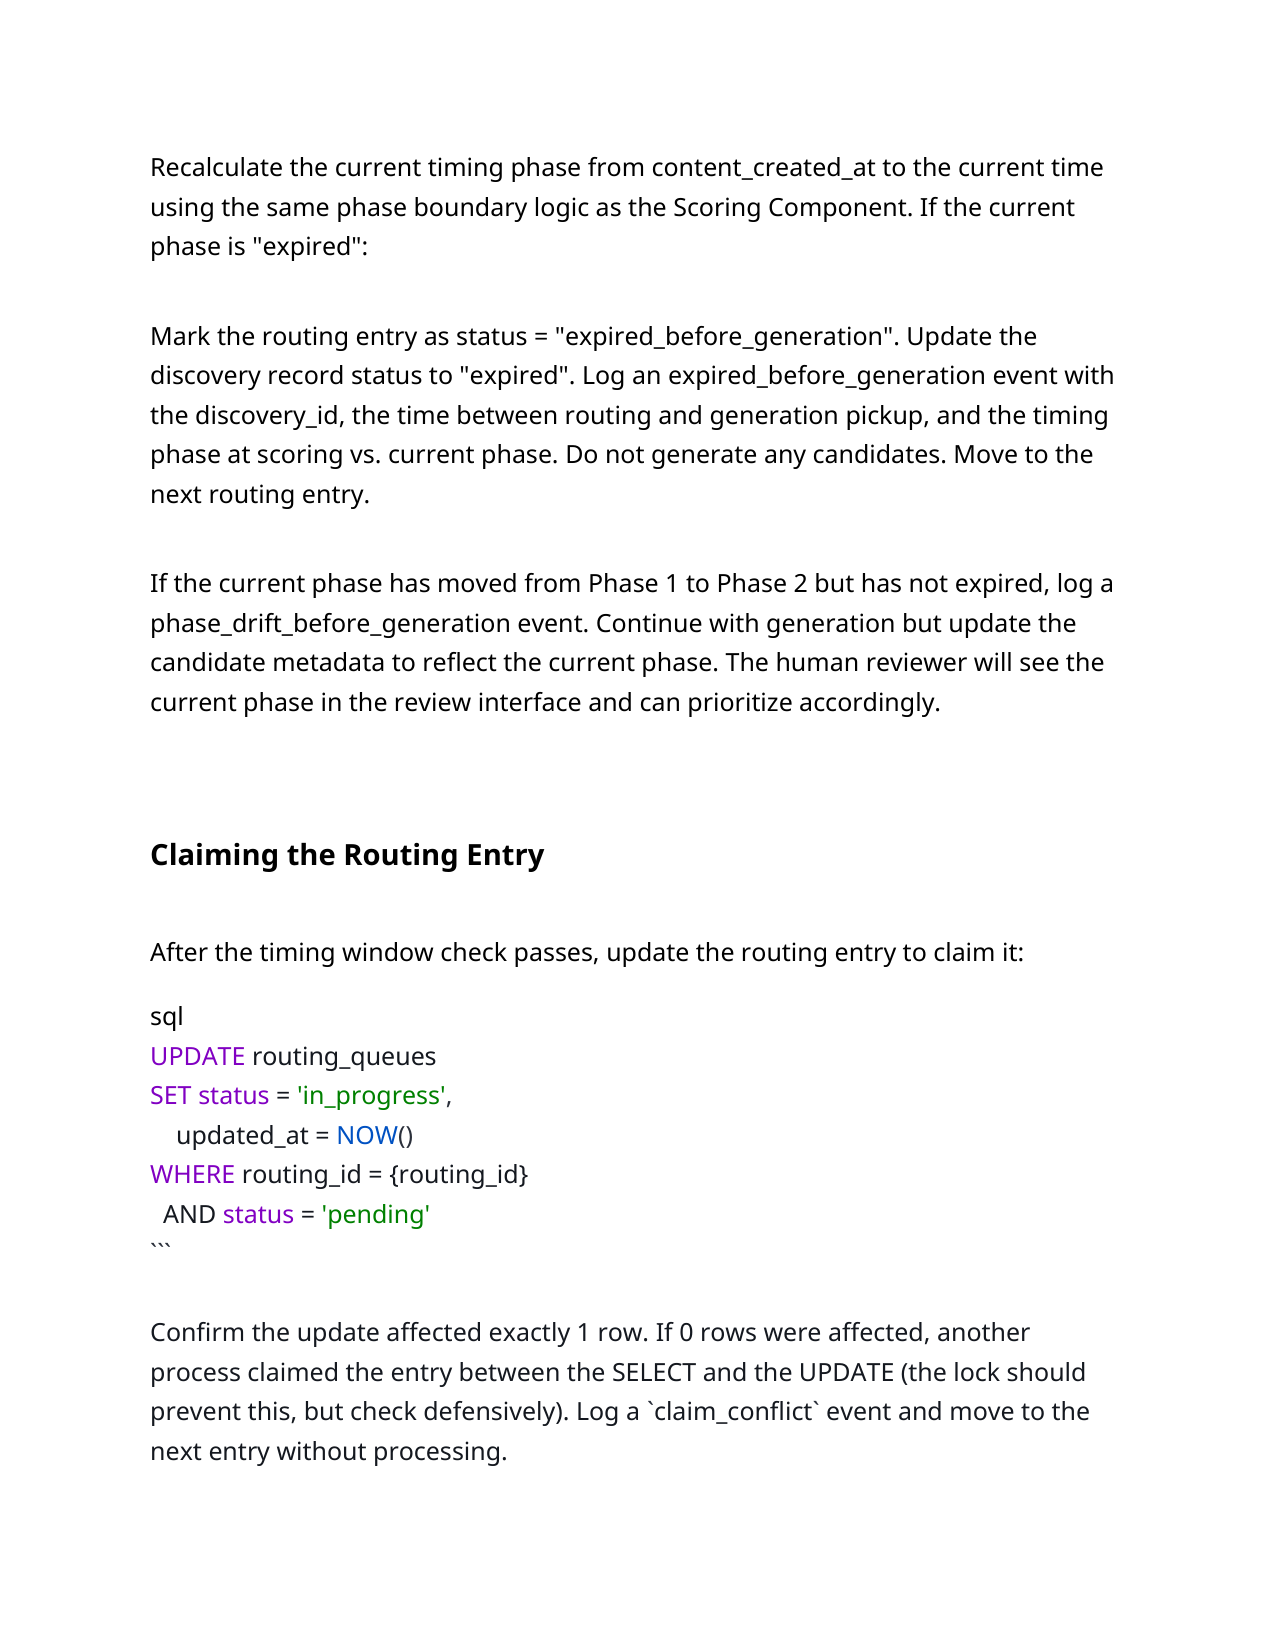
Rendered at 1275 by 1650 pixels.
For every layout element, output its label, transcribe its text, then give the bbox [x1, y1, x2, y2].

text If the current phase has moved from Phase 1 to Phase 2 but has not expired, log a phase_drift_before_generation event. Continue with generation but update the candidate metadata to reflect the current phase. The human reviewer will see the current phase in the review interface and can prioritize accordingly. [150, 566, 1125, 718]
text After the timing window check passes, update the routing entry to claim it: [150, 934, 1125, 968]
text Mark the routing entry as status = "expired_before_generation". Update the discovery record status to "expired". Log an expired_before_generation event with the discovery_id, the time between routing and generation pickup, and the timing phase at scoring vs. current phase. Do not generate any candidates. Move to the next routing entry. [150, 318, 1125, 510]
text UPDATE routing_queues SET status = 'in_progress', updated_at = NOW() WHERE routing_id = {routing_id} AND status = 'pending' ``` Confirm the update affected exactly 1 row. If 0 rows were affected, another process claimed the entry between the SELECT and the UPDATE (the lock should prevent this, but check defensively). Log a `claim_conflict` event and move to the next entry without processing. [150, 1038, 1125, 1467]
text Recalculate the current timing phase from content_created_at to the current time using the same phase boundary logic as the Scoring Component. If the current phase is "expired": [150, 150, 1125, 263]
subtitle Claiming the Routing Entry [150, 834, 1125, 874]
text sql [150, 999, 1125, 1033]
